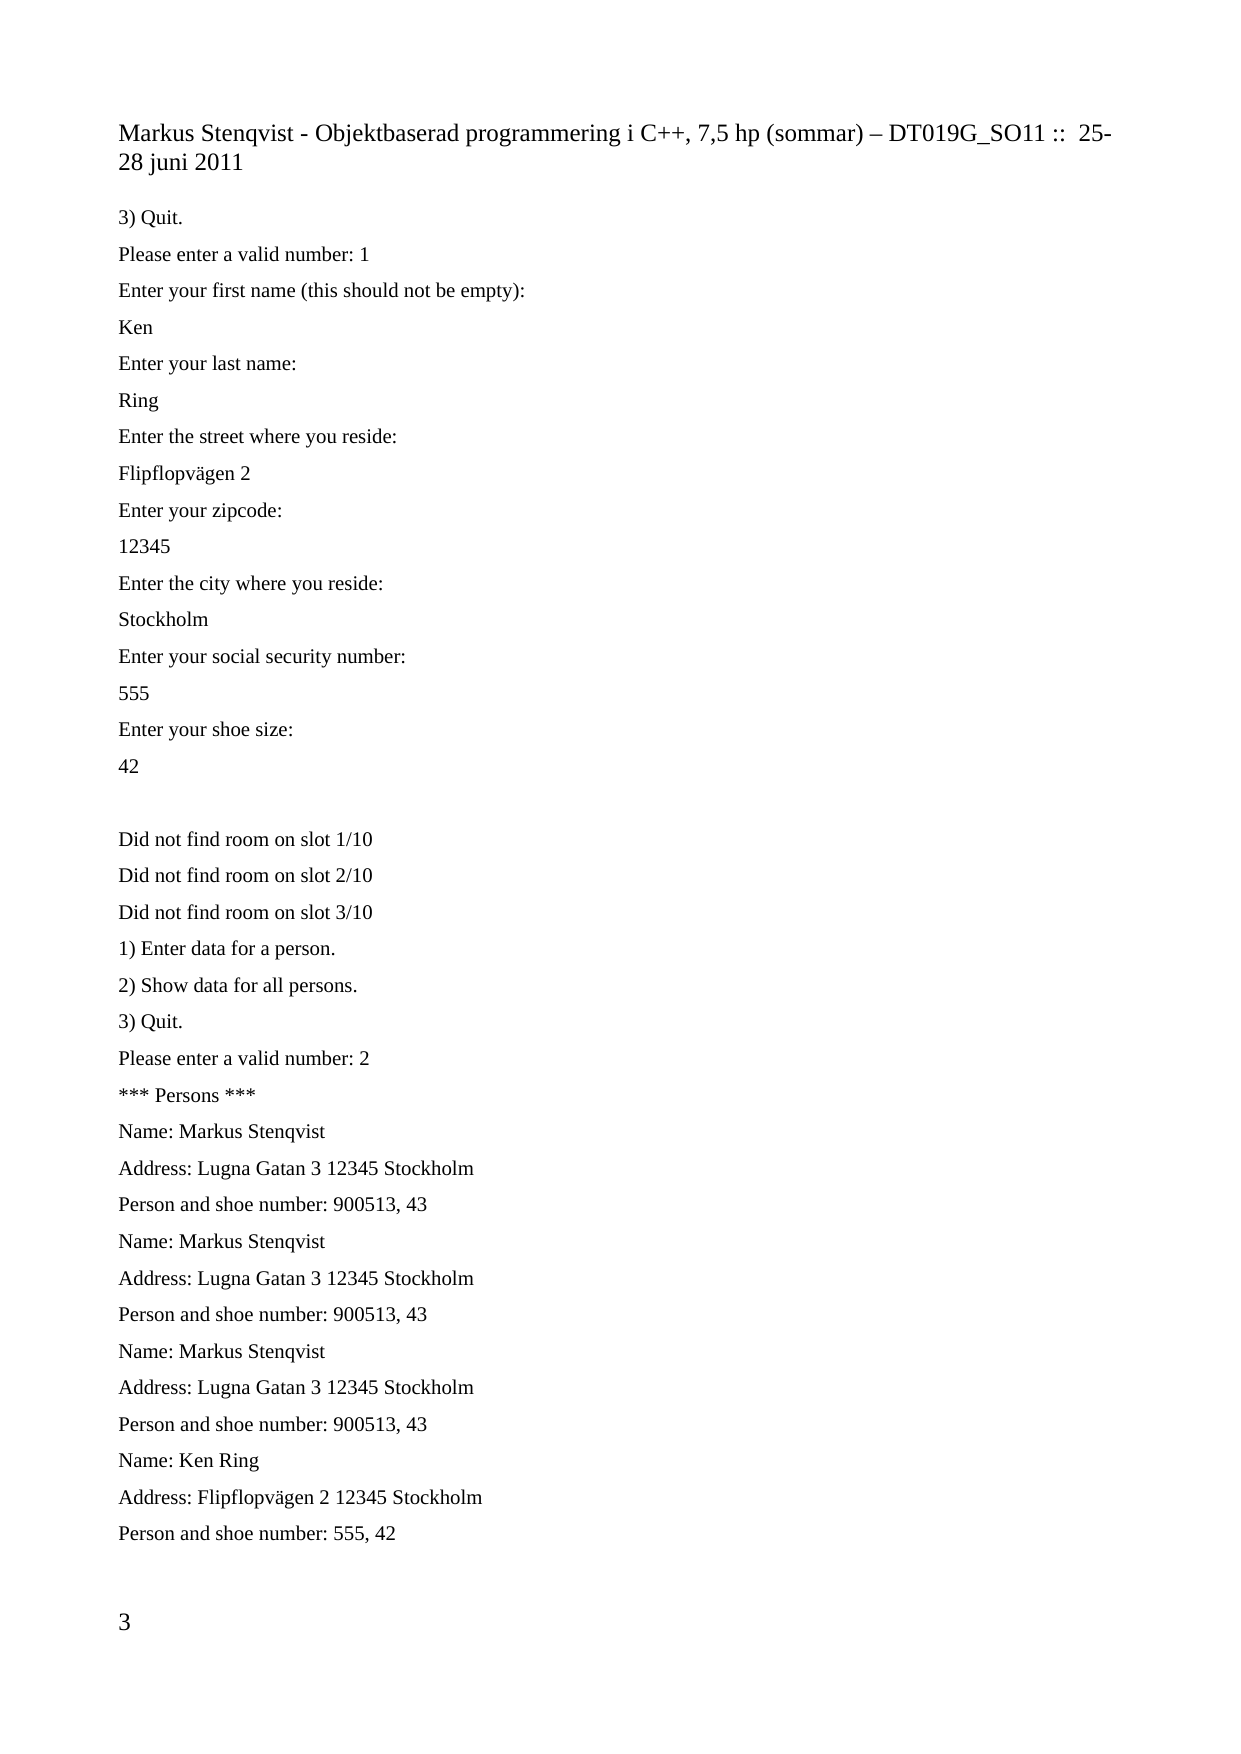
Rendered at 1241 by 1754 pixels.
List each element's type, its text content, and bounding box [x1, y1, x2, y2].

text 3) Quit. [118, 205, 1122, 229]
text Enter the city where you reside: [118, 571, 1122, 595]
text 3) Quit. [118, 1009, 1122, 1033]
text Person and shoe number: 900513, 43 [118, 1302, 1122, 1326]
text Address: Lugna Gatan 3 12345 Stockholm [118, 1265, 1122, 1289]
text Name: Markus Stenqvist [118, 1338, 1122, 1363]
text Did not find room on slot 3/10 [118, 900, 1122, 924]
text *** Persons *** [118, 1083, 1122, 1107]
text Ring [118, 388, 1122, 412]
text Address: Flipflopvägen 2 12345 Stockholm [118, 1485, 1122, 1509]
text Person and shoe number: 900513, 43 [118, 1192, 1122, 1216]
text Enter your shoe size: [118, 717, 1122, 741]
text Person and shoe number: 900513, 43 [118, 1412, 1122, 1436]
text Enter your zipcode: [118, 498, 1122, 522]
text Flipflopvägen 2 [118, 461, 1122, 485]
text Ken [118, 315, 1122, 339]
text Enter the street where you reside: [118, 424, 1122, 448]
text Please enter a valid number: 2 [118, 1046, 1122, 1070]
text Did not find room on slot 1/10 [118, 827, 1122, 851]
text Please enter a valid number: 1 [118, 242, 1122, 266]
text 1) Enter data for a person. [118, 936, 1122, 960]
text Person and shoe number: 555, 42 [118, 1521, 1122, 1545]
text 555 [118, 680, 1122, 704]
text Name: Markus Stenqvist [118, 1119, 1122, 1143]
text 12345 [118, 534, 1122, 558]
text Address: Lugna Gatan 3 12345 Stockholm [118, 1156, 1122, 1180]
text Did not find room on slot 2/10 [118, 863, 1122, 887]
text Enter your social security number: [118, 644, 1122, 668]
text Enter your last name: [118, 351, 1122, 375]
text Enter your first name (this should not be empty): [118, 278, 1122, 302]
text 2) Show data for all persons. [118, 973, 1122, 997]
text Name: Ken Ring [118, 1448, 1122, 1472]
text Address: Lugna Gatan 3 12345 Stockholm [118, 1375, 1122, 1399]
text 42 [118, 753, 1122, 778]
text Stockholm [118, 607, 1122, 631]
text Name: Markus Stenqvist [118, 1229, 1122, 1253]
